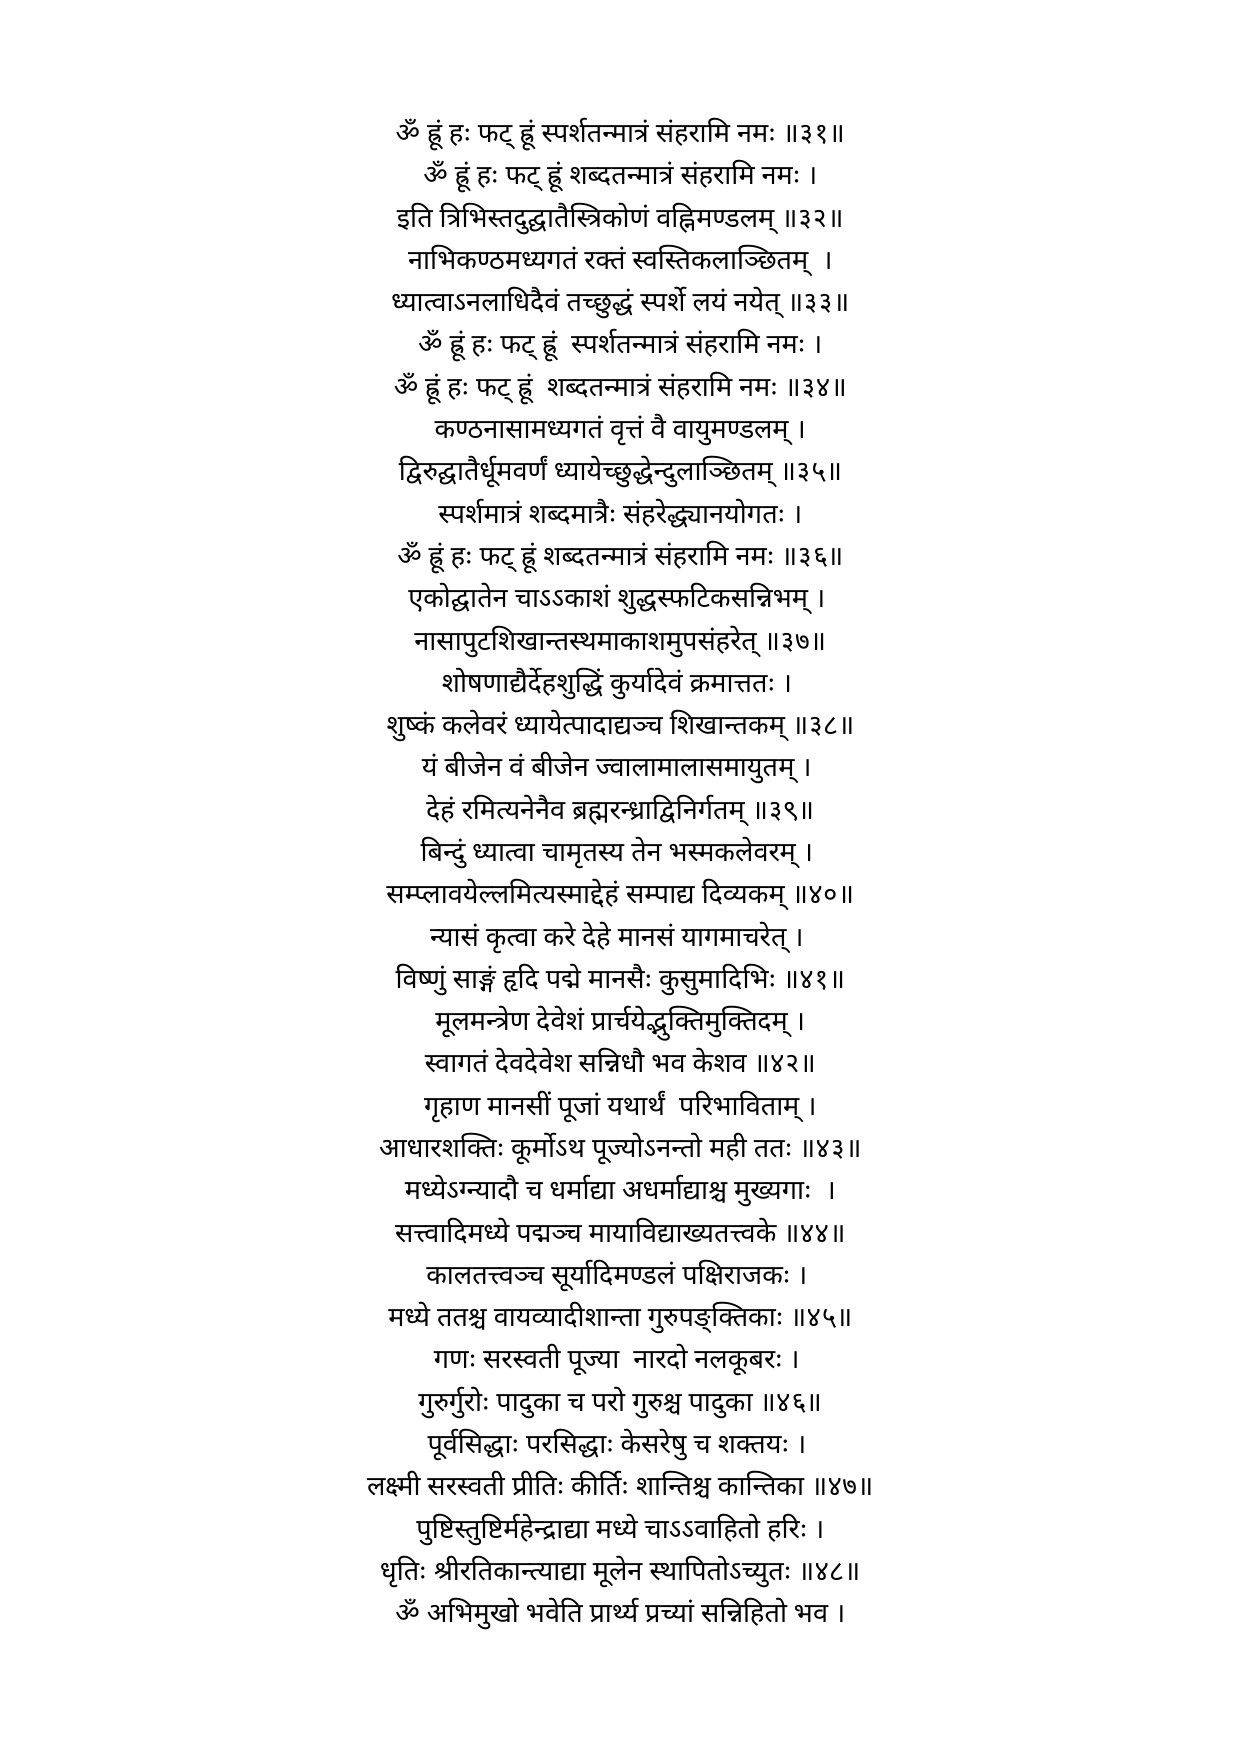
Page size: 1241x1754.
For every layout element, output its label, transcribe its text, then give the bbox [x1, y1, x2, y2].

text ॐ ह्रूं हः फट् ह्रूं स्पर्शतन्मात्रं संहरामि नमः ॥३१॥ ॐ ह्रूं हः फट् ह्रूं शब्दतन्मात्रं संहरामि नमः । इति त्रिभिस्तदुद्घातैस्त्रिकोणं वह्निमण्डलम् ॥३२॥ नाभिकण्ठमध्यगतं रक्तं स्वस्तिकलाञ्छितम् । ध्यात्वाऽनलाधिदैवं तच्छुद्धं स्पर्शे लयं नयेत् ॥३३॥ [118, 118, 1122, 323]
text सत्त्वादिमध्ये पद्मञ्च मायाविद्याख्यतत्त्वके ॥४४॥ कालतत्त्वञ्च सूर्यादिमण्डलं पक्षिराजकः । मध्ये ततश्च वायव्यादीशान्ता गुरुपङ्क्तिकाः ॥४५॥ गणः सरस्वती पूज्या नारदो नलकूबरः । गुरुर्गुरोः पादुका च परो गुरुश्च पादुका ॥४६॥ पूर्वसिद्धाः परसिद्धाः केसरेषु च शक्तयः । लक्ष्मी सरस्वती प्रीतिः कीर्तिः शान्तिश्च कान्तिका ॥४७॥ पुष्टिस्तुष्टिर्महेन्द्राद्या मध्ये चाऽऽवाहितो हरिः । धृतिः श्रीरतिकान्त्याद्या मूलेन स्थापितोऽच्युतः ॥४८॥ ॐ अभिमुखो भवेति प्रार्थ्य प्रच्यां सन्निहितो भव । [118, 1218, 1122, 1634]
text ॐ ह्रूं हः फट् ह्रूं स्पर्शतन्मात्रं संहरामि नमः । ॐ ह्रूं हः फट् ह्रूं शब्दतन्मात्रं संहरामि नमः ॥३४॥ कण्ठनासामध्यगतं वृत्तं वै वायुमण्डलम् । द्विरुद्घातैर्धूमवर्णं ध्यायेच्छुद्धेन्दुलाञ्छितम् ॥३५॥ स्पर्शमात्रं शब्दमात्रैः संहरेद्ध्यानयोगतः । ॐ ह्रूं हः फट् ह्रूं शब्दतन्मात्रं संहरामि नमः ॥३६॥ एकोद्घातेन चाऽऽकाशं शुद्धस्फटिकसन्निभम् । नासापुटशिखान्तस्थमाकाशमुपसंहरेत् ॥३७॥ शोषणाद्यैर्देहशुद्धिं कुर्यादेवं क्रमात्ततः । शुष्कं कलेवरं ध्यायेत्पादाद्यञ्च शिखान्तकम् ॥३८॥ यं बीजेन वं बीजेन ज्वालामालासमायुतम् । देहं रमित्यनेनैव ब्रह्मरन्ध्राद्विनिर्गतम् ॥३९॥ बिन्दुं ध्यात्वा चामृतस्य तेन भस्मकलेवरम् । सम्प्लावयेल्लमित्यस्माद्देहं सम्पाद्य दिव्यकम् ॥४०॥ न्यासं कृत्वा करे देहे मानसं यागमाचरेत् । विष्णुं साङ्गं हृदि पद्मे मानसैः कुसुमादिभिः ॥४१॥ मूलमन्त्रेण देवेशं प्रार्चयेद्भुक्तिमुक्तिदम् । स्वागतं देवदेवेश सन्निधौ भव केशव ॥४२॥ गृहाण मानसीं पूजां यथार्थं परिभाविताम् । आधारशक्तिः कूर्मोऽथ पूज्योऽनन्तो मही ततः ॥४३॥ मध्येऽग्न्यादौ च धर्माद्या अधर्माद्याश्च मुख्यगाः । [118, 329, 1122, 1211]
